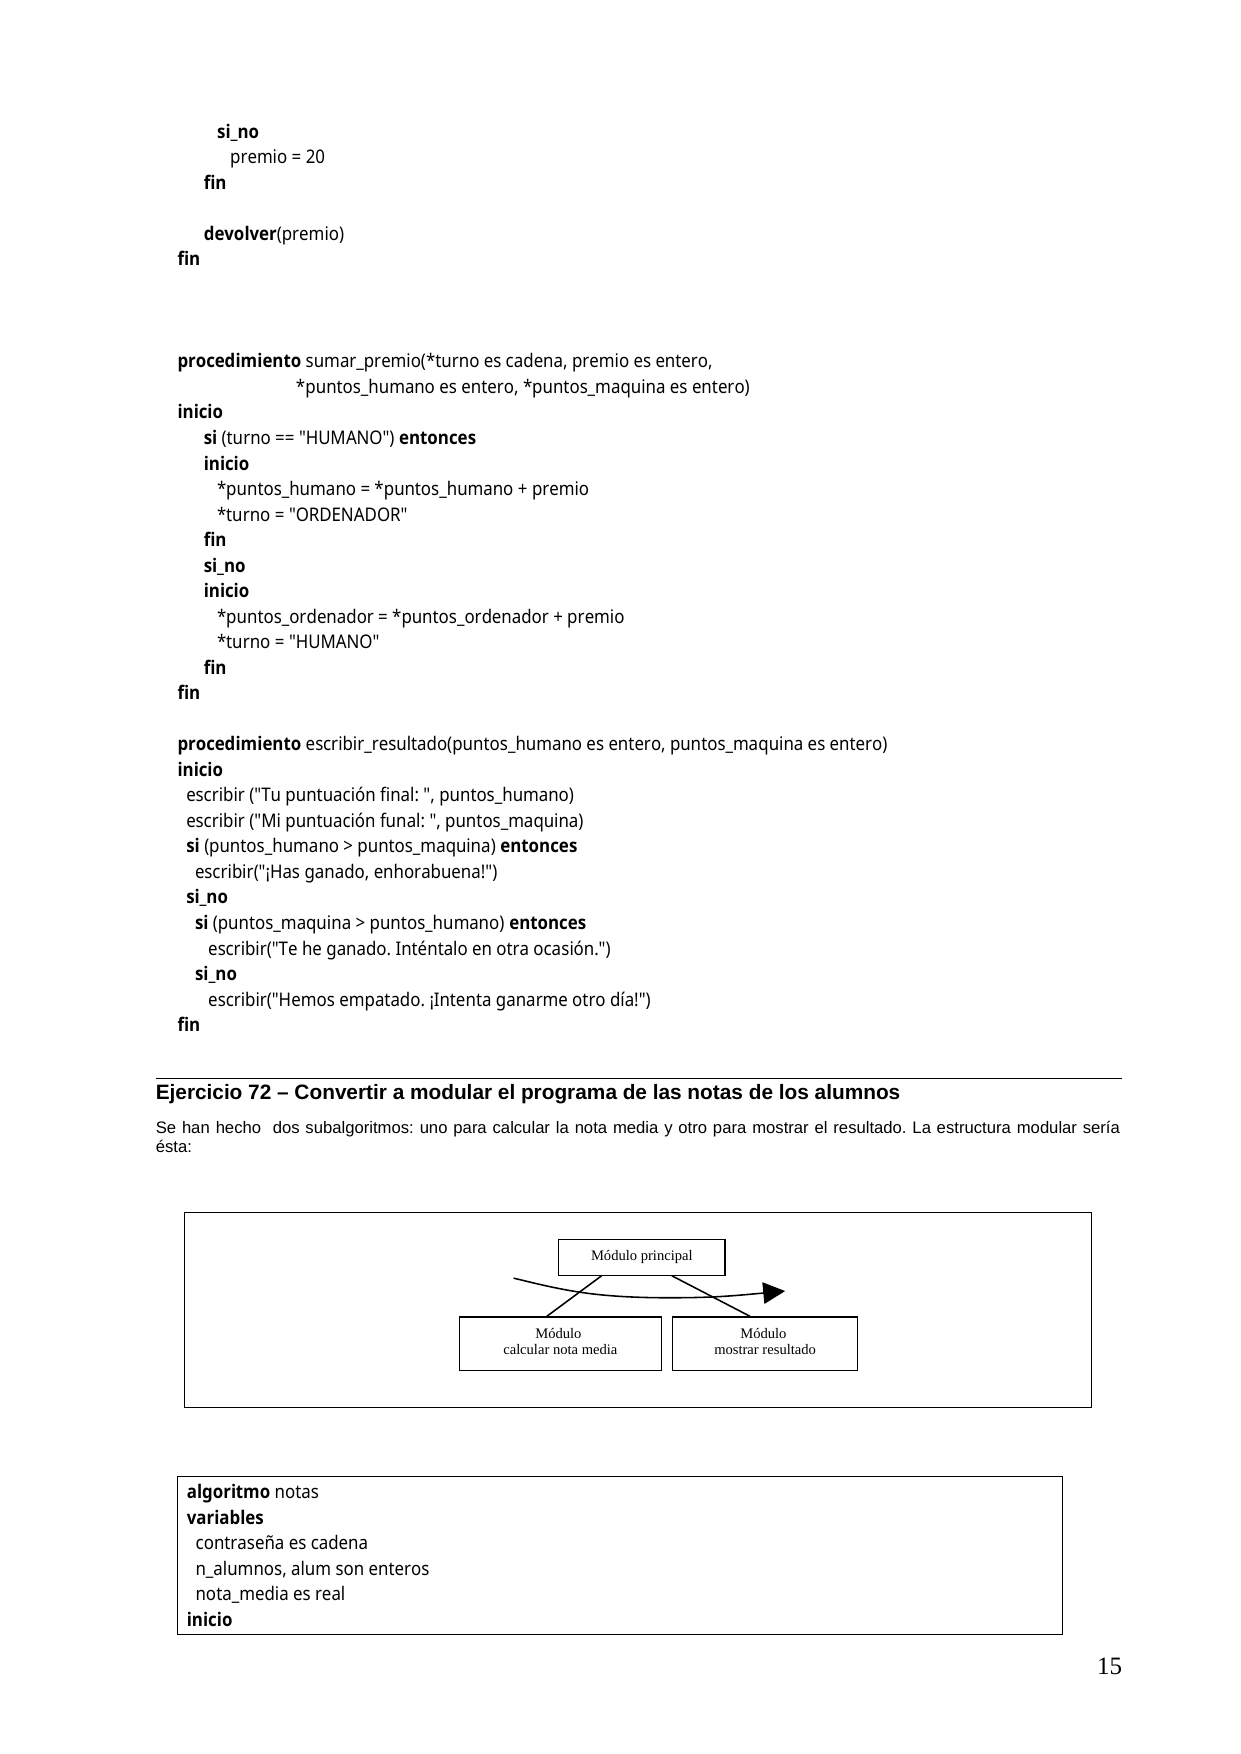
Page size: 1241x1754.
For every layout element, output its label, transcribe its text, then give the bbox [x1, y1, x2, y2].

text Se han hecho dos subalgoritmos: uno para calcular la nota media y otro para mostrar el resultado. La estructura modular sería ésta: [156, 1116, 1122, 1156]
text inicio [177, 399, 1063, 424]
text escribir("¡Has ganado, enhorabuena!") [177, 858, 1063, 884]
text inicio [177, 450, 1063, 475]
text procedimiento escribir_resultado(puntos_humano es entero, puntos_maquina es entero) [177, 731, 1063, 756]
text si_no [177, 884, 1063, 909]
text contraseña es cadena [178, 1527, 1062, 1552]
text fin [177, 526, 1063, 552]
text si_no [177, 552, 1063, 577]
text Ejercicio 72 – Convertir a modular el programa de las notas de los alumnos [156, 1079, 1122, 1104]
text fin [177, 679, 1063, 705]
text escribir ("Tu puntuación final: ", puntos_humano) [177, 782, 1063, 807]
text n_alumnos, alum son enteros [178, 1552, 1062, 1578]
text *turno = "HUMANO" [177, 628, 1063, 654]
text escribir("Hemos empatado. ¡Intenta ganarme otro día!") [177, 986, 1063, 1011]
text *turno = "ORDENADOR" [177, 501, 1063, 526]
text variables [178, 1501, 1062, 1527]
text escribir ("Mi puntuación funal: ", puntos_maquina) [177, 807, 1063, 833]
text si (puntos_maquina > puntos_humano) entonces [177, 909, 1063, 935]
text fin [177, 654, 1063, 679]
text *puntos_humano es entero, *puntos_maquina es entero) [177, 373, 1063, 399]
text fin [177, 169, 1063, 195]
text inicio [177, 756, 1063, 782]
text fin [177, 1011, 1063, 1037]
text si_no [177, 118, 1063, 144]
text *puntos_humano = *puntos_humano + premio [177, 475, 1063, 501]
text Módulo [689, 1325, 841, 1342]
text algoritmo notas [178, 1477, 1062, 1501]
text Módulo [475, 1325, 645, 1342]
text calcular nota media [475, 1342, 645, 1358]
text *puntos_ordenador = *puntos_ordenador + premio [177, 603, 1063, 628]
text inicio [177, 577, 1063, 603]
text si (puntos_humano > puntos_maquina) entonces [177, 833, 1063, 858]
text inicio [178, 1603, 1062, 1634]
text si_no [177, 960, 1063, 986]
text Módulo principal [574, 1248, 709, 1264]
text mostrar resultado [689, 1342, 841, 1358]
text escribir("Te he ganado. Inténtalo en otra ocasión.") [177, 935, 1063, 960]
text si (turno == "HUMANO") entonces [177, 424, 1063, 450]
text premio = 20 [177, 144, 1063, 169]
text procedimiento sumar_premio(*turno es cadena, premio es entero, [177, 348, 1063, 373]
text devolver(premio) [177, 220, 1063, 246]
text fin [177, 246, 1063, 271]
text nota_media es real [178, 1578, 1062, 1603]
